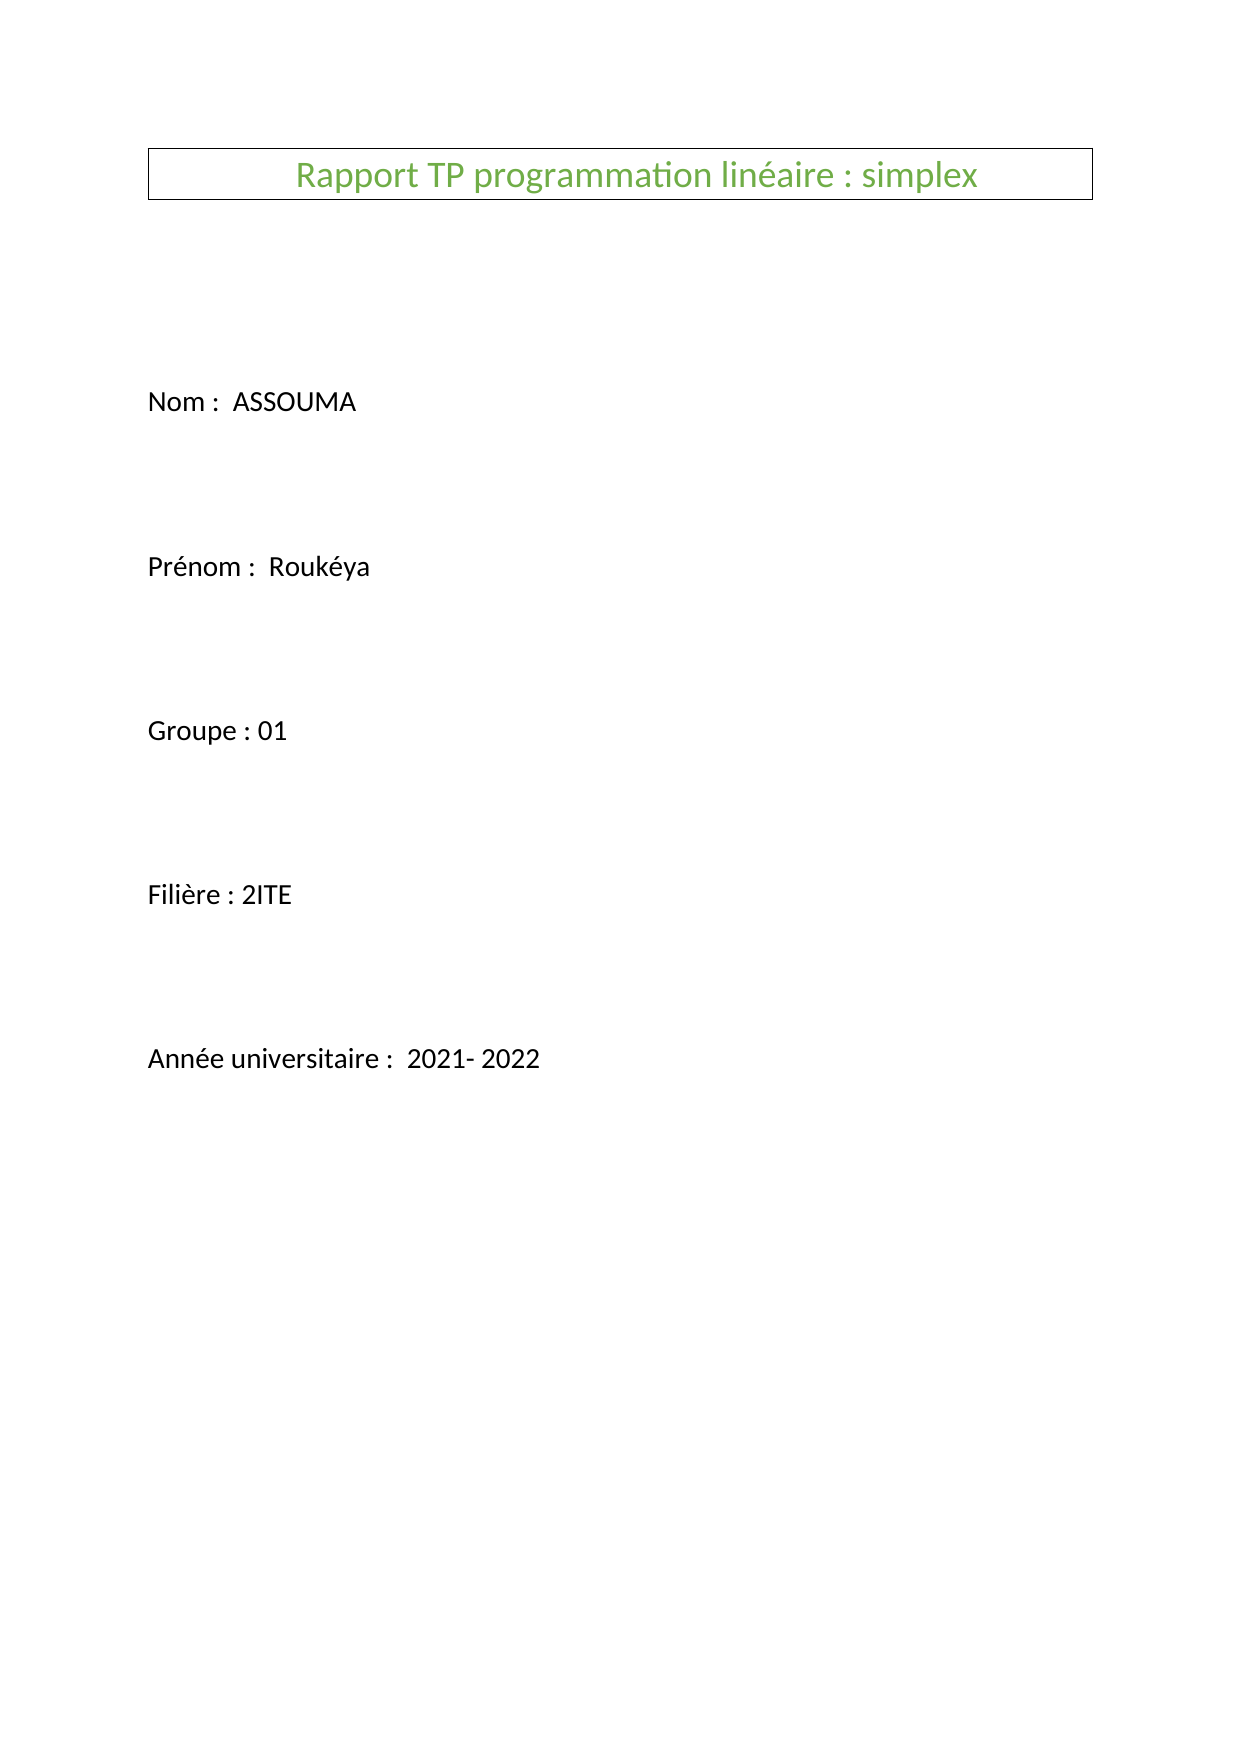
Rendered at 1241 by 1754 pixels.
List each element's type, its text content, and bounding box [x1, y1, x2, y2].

text Nom : ASSOUMA [148, 383, 1093, 419]
text Prénom : Roukéya [148, 548, 1093, 583]
text Groupe : 01 [148, 712, 1093, 747]
text Filière : 2ITE [148, 876, 1093, 911]
text Année universitaire : 2021- 2022 [148, 1040, 1093, 1075]
text Rapport TP programmation linéaire : simplex [149, 149, 1092, 199]
